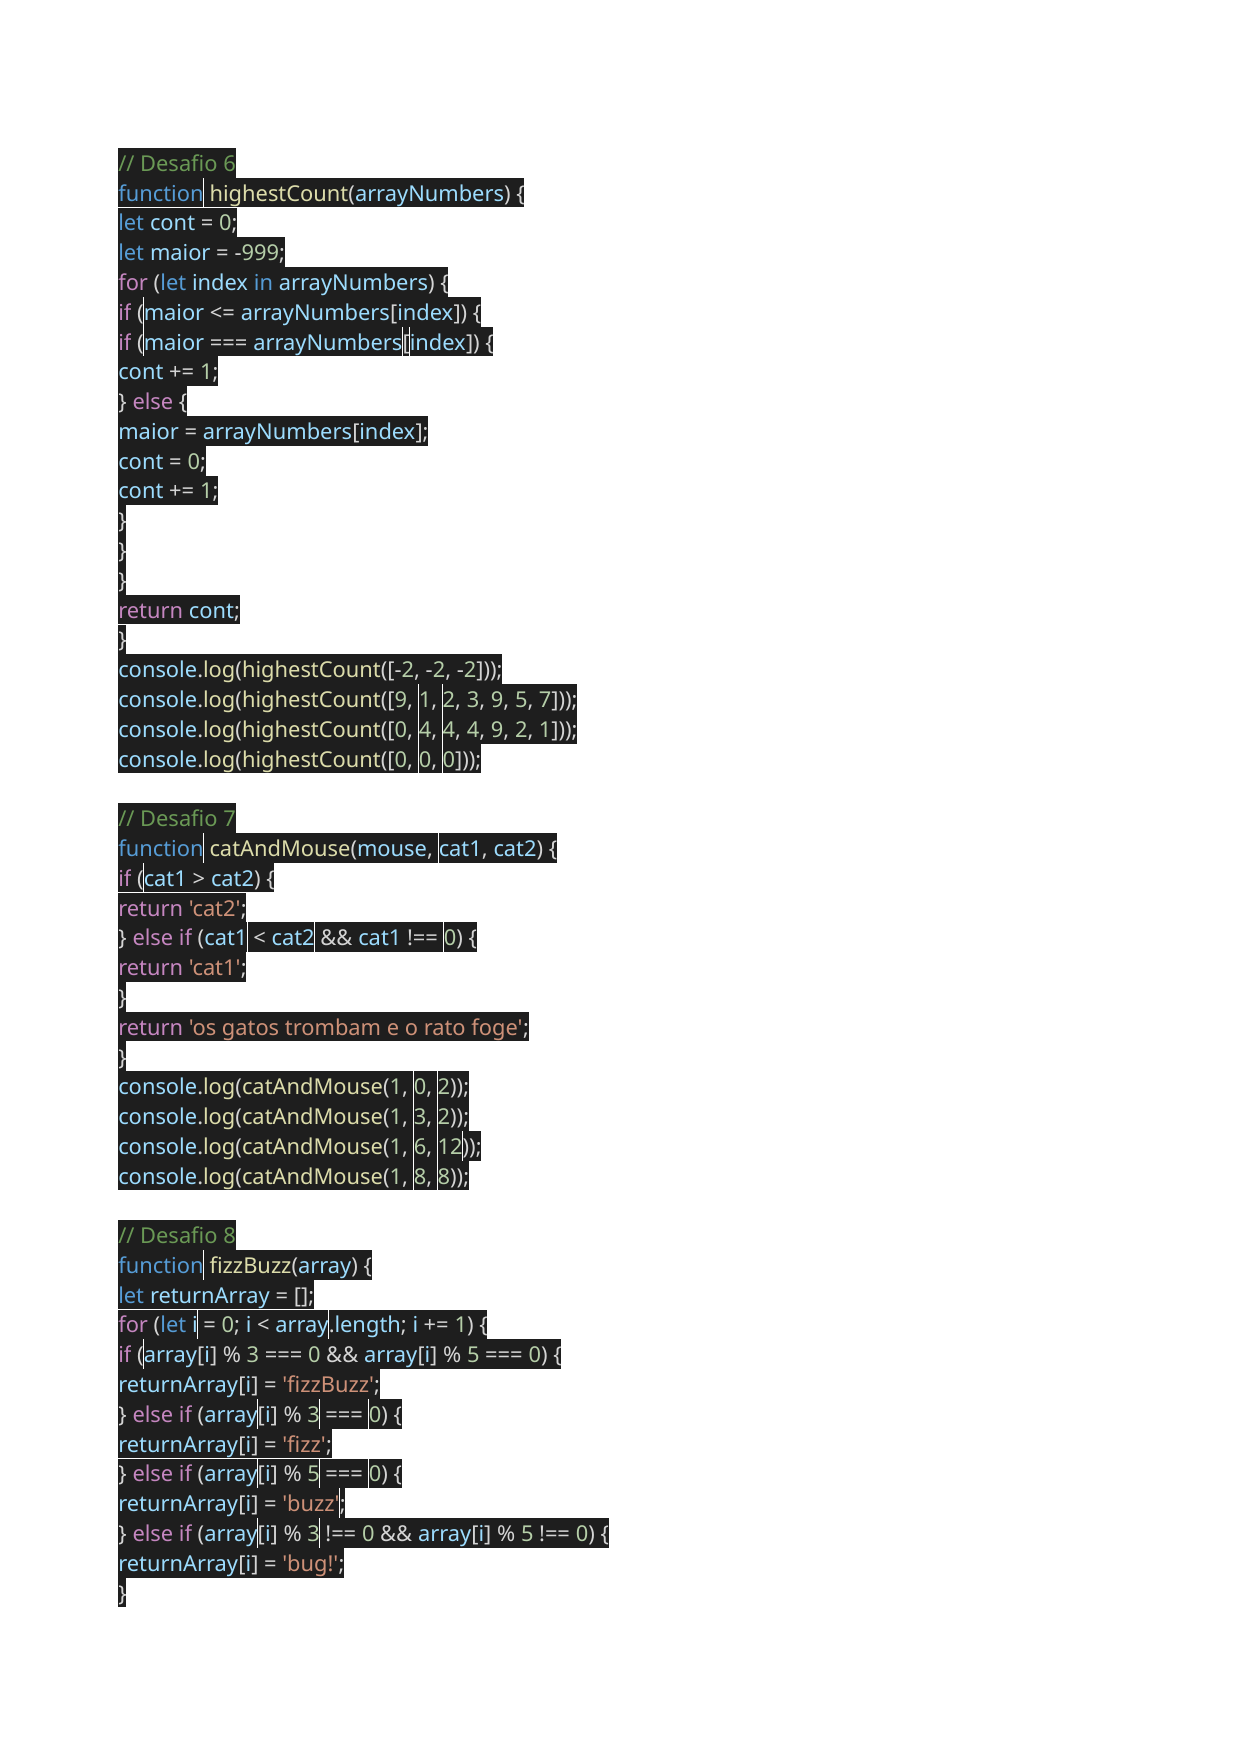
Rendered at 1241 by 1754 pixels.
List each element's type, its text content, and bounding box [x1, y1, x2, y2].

text for (let i = 0; i < array.length; i += 1) { [118, 1309, 1122, 1339]
text cont += 1; [118, 356, 1122, 386]
text console.log(catAndMouse(1, 8, 8)); [118, 1161, 1122, 1190]
text returnArray[i] = 'bug!'; [118, 1548, 1122, 1578]
text // Desafio 6 [118, 148, 1122, 178]
text return 'cat1'; [118, 952, 1122, 982]
text } [118, 535, 1122, 565]
text maior = arrayNumbers[index]; [118, 416, 1122, 446]
text } [118, 1578, 1122, 1607]
text console.log(highestCount([9, 1, 2, 3, 9, 5, 7])); [118, 684, 1122, 714]
text function catAndMouse(mouse, cat1, cat2) { [118, 833, 1122, 863]
text console.log(catAndMouse(1, 3, 2)); [118, 1101, 1122, 1131]
text // Desafio 8 [118, 1220, 1122, 1250]
text console.log(highestCount([0, 0, 0])); [118, 744, 1122, 773]
text } else if (array[i] % 5 === 0) { [118, 1458, 1122, 1488]
text let maior = -999; [118, 237, 1122, 267]
text if (maior <= arrayNumbers[index]) { [118, 297, 1122, 327]
text let returnArray = []; [118, 1280, 1122, 1309]
text return cont; [118, 595, 1122, 624]
text function highestCount(arrayNumbers) { [118, 178, 1122, 207]
text console.log(catAndMouse(1, 0, 2)); [118, 1071, 1122, 1101]
text if (maior === arrayNumbers[index]) { [118, 327, 1122, 356]
text let cont = 0; [118, 207, 1122, 237]
text } [118, 982, 1122, 1012]
text } else if (array[i] % 3 !== 0 && array[i] % 5 !== 0) { [118, 1518, 1122, 1548]
text cont += 1; [118, 476, 1122, 505]
text return 'cat2'; [118, 892, 1122, 922]
text console.log(highestCount([0, 4, 4, 4, 9, 2, 1])); [118, 714, 1122, 744]
text console.log(catAndMouse(1, 6, 12)); [118, 1131, 1122, 1161]
text } else if (array[i] % 3 === 0) { [118, 1399, 1122, 1429]
text returnArray[i] = 'buzz'; [118, 1488, 1122, 1518]
text for (let index in arrayNumbers) { [118, 267, 1122, 297]
text function fizzBuzz(array) { [118, 1250, 1122, 1280]
text } else { [118, 386, 1122, 416]
text cont = 0; [118, 446, 1122, 476]
text } [118, 565, 1122, 595]
text } [118, 624, 1122, 654]
text } [118, 1041, 1122, 1071]
text } [118, 505, 1122, 535]
text if (array[i] % 3 === 0 && array[i] % 5 === 0) { [118, 1339, 1122, 1369]
text return 'os gatos trombam e o rato foge'; [118, 1012, 1122, 1041]
text } else if (cat1 < cat2 && cat1 !== 0) { [118, 922, 1122, 952]
text if (cat1 > cat2) { [118, 863, 1122, 892]
text console.log(highestCount([-2, -2, -2])); [118, 654, 1122, 684]
text returnArray[i] = 'fizz'; [118, 1429, 1122, 1458]
text returnArray[i] = 'fizzBuzz'; [118, 1369, 1122, 1399]
text // Desafio 7 [118, 803, 1122, 833]
